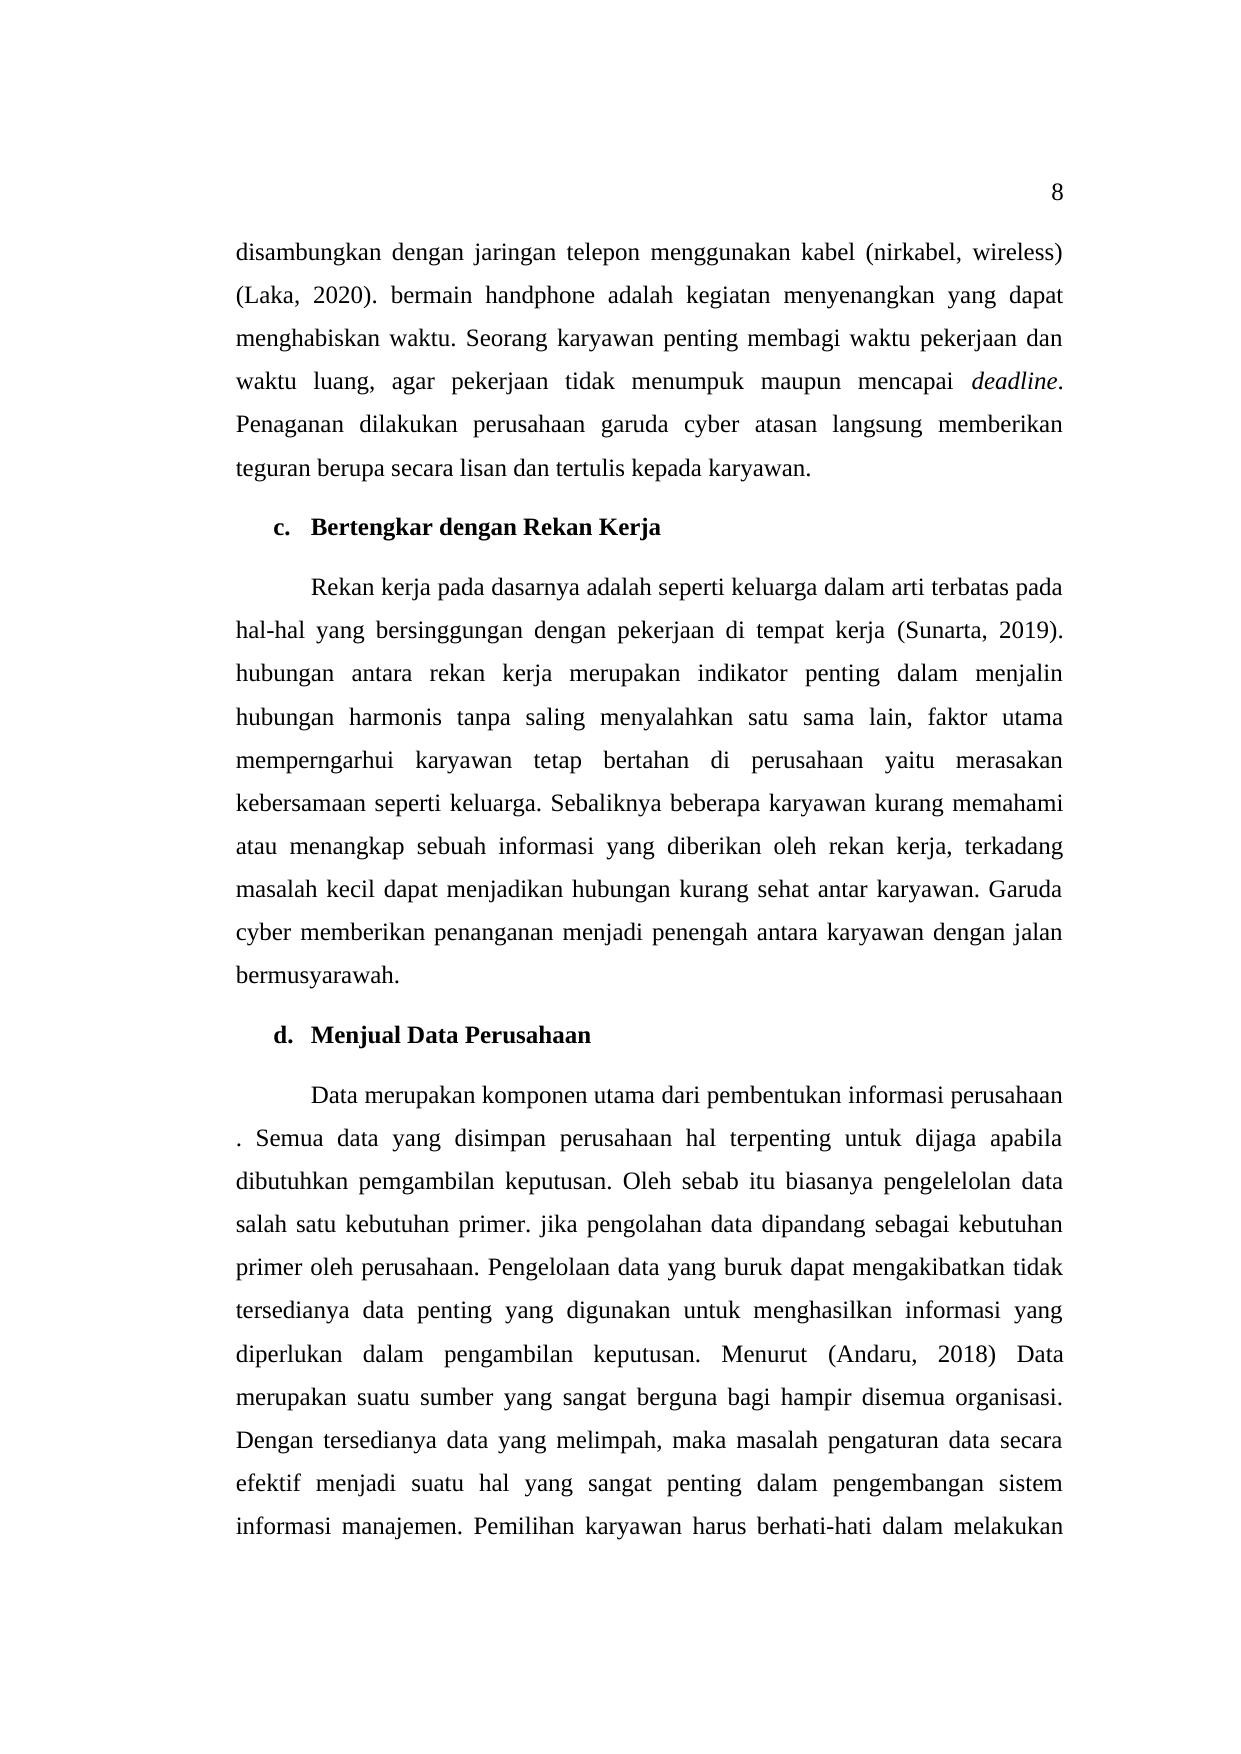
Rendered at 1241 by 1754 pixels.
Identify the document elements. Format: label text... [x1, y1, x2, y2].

list Bertengkar dengan Rekan Kerja [273, 512, 1063, 541]
text disambungkan dengan jaringan telepon menggunakan kabel (nirkabel, wireless) (Laka, 2020). bermain handphone adalah kegiatan menyenangkan yang dapat menghabiskan waktu. Seorang karyawan penting membagi waktu pekerjaan dan waktu luang, agar pekerjaan tidak menumpuk maupun mencapai deadline. Penaganan dilakukan perusahaan garuda cyber atasan langsung memberikan teguran berupa secara lisan dan tertulis kepada karyawan. [236, 237, 1063, 481]
text Rekan kerja pada dasarnya adalah seperti keluarga dalam arti terbatas pada hal-hal yang bersinggungan dengan pekerjaan di tempat kerja (Sunarta, 2019). hubungan antara rekan kerja merupakan indikator penting dalam menjalin hubungan harmonis tanpa saling menyalahkan satu sama lain, faktor utama memperngarhui karyawan tetap bertahan di perusahaan yaitu merasakan kebersamaan seperti keluarga. Sebaliknya beberapa karyawan kurang memahami atau menangkap sebuah informasi yang diberikan oleh rekan kerja, terkadang masalah kecil dapat menjadikan hubungan kurang sehat antar karyawan. Garuda cyber memberikan penanganan menjadi penengah antara karyawan dengan jalan bermusyarawah. [236, 572, 1063, 989]
list Menjual Data Perusahaan [273, 1020, 1063, 1049]
text Data merupakan komponen utama dari pembentukan informasi perusahaan . Semua data yang disimpan perusahaan hal terpenting untuk dijaga apabila dibutuhkan pemgambilan keputusan. Oleh sebab itu biasanya pengelelolan data salah satu kebutuhan primer. jika pengolahan data dipandang sebagai kebutuhan primer oleh perusahaan. Pengelolaan data yang buruk dapat mengakibatkan tidak tersedianya data penting yang digunakan untuk menghasilkan informasi yang diperlukan dalam pengambilan keputusan. Menurut (Andaru, 2018) Data merupakan suatu sumber yang sangat berguna bagi hampir disemua organisasi. Dengan tersedianya data yang melimpah, maka masalah pengaturan data secara efektif menjadi suatu hal yang sangat penting dalam pengembangan sistem informasi manajemen. Pemilihan karyawan harus berhati-hati dalam melakukan [236, 1080, 1063, 1540]
